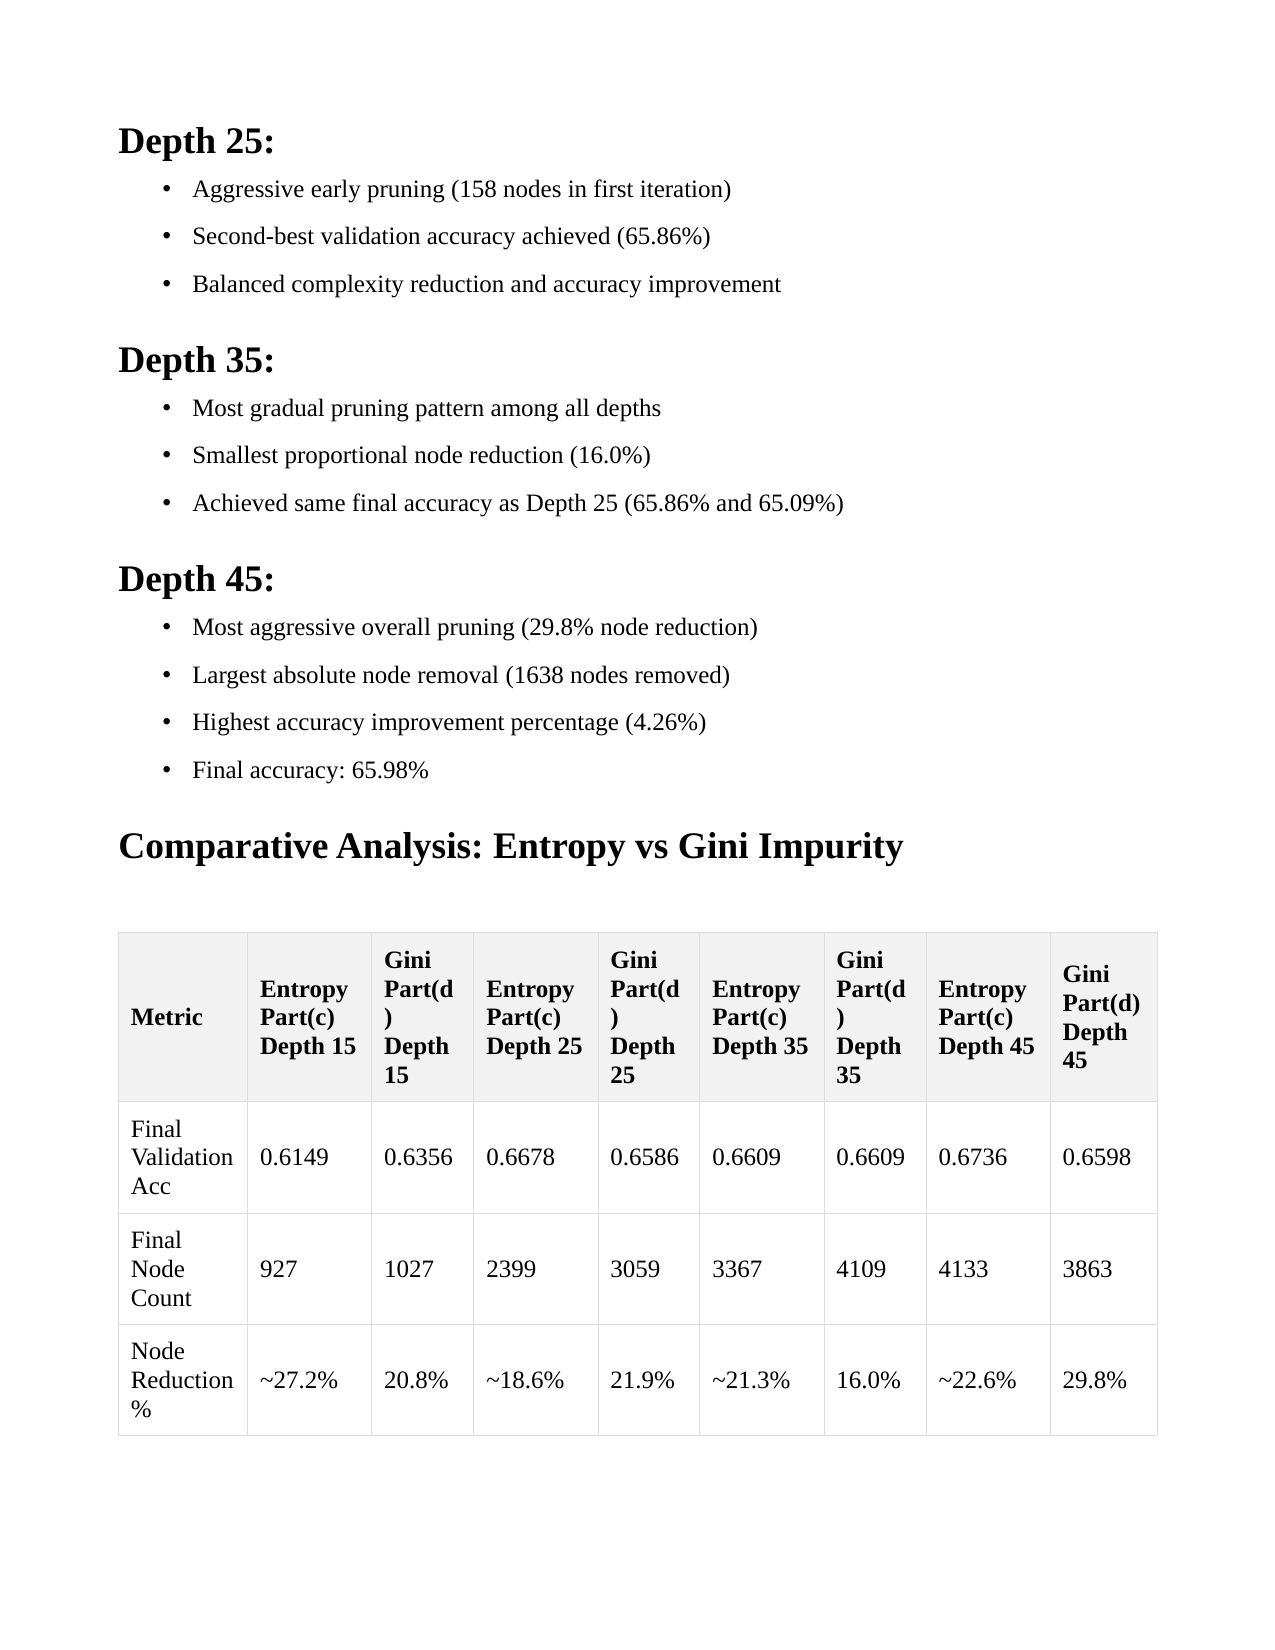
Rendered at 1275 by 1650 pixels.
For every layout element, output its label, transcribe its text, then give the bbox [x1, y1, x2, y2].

table_cell ~21.3% [700, 1325, 824, 1435]
table_header Entropy Part(c) Depth 15 [248, 933, 371, 1101]
list Largest absolute node removal (1638 nodes removed) [162, 660, 1157, 689]
table_header Entropy Part(c) Depth 45 [927, 933, 1050, 1101]
subtitle Depth 25: [118, 118, 1157, 161]
table_cell Final Node Count [119, 1214, 247, 1324]
table_cell 29.8% [1051, 1325, 1157, 1435]
list Most aggressive overall pruning (29.8% node reduction) [162, 612, 1157, 641]
table_cell 0.6609 [825, 1102, 926, 1212]
list Final accuracy: 65.98% [162, 755, 1157, 784]
table_cell 2399 [474, 1214, 598, 1324]
table_cell 0.6609 [700, 1102, 824, 1212]
table_cell 0.6678 [474, 1102, 598, 1212]
list Smallest proportional node reduction (16.0%) [162, 441, 1157, 469]
table_cell 927 [248, 1214, 371, 1324]
table_cell Node Reduction % [119, 1325, 247, 1435]
table_cell 3863 [1051, 1214, 1157, 1324]
table_cell 21.9% [599, 1325, 699, 1435]
table_cell 4133 [927, 1214, 1050, 1324]
table_cell 0.6736 [927, 1102, 1050, 1212]
subtitle Depth 45: [118, 557, 1157, 600]
table_header Gini Part(d) Depth 15 [372, 933, 473, 1101]
list Achieved same final accuracy as Depth 25 (65.86% and 65.09%) [162, 488, 1157, 517]
table_cell ~18.6% [474, 1325, 598, 1435]
table_cell 4109 [825, 1214, 926, 1324]
table_cell 1027 [372, 1214, 473, 1324]
table_cell ~27.2% [248, 1325, 371, 1435]
subtitle Depth 35: [118, 337, 1157, 381]
list Highest accuracy improvement percentage (4.26%) [162, 707, 1157, 736]
table_cell 16.0% [825, 1325, 926, 1435]
table_cell 20.8% [372, 1325, 473, 1435]
list Aggressive early pruning (158 nodes in first iteration) [162, 174, 1157, 202]
list Second-best validation accuracy achieved (65.86%) [162, 221, 1157, 250]
table_header Entropy Part(c) Depth 25 [474, 933, 598, 1101]
table_cell Final Validation Acc [119, 1102, 247, 1212]
table_header Gini Part(d) Depth 45 [1051, 933, 1157, 1101]
subtitle Comparative Analysis: Entropy vs Gini Impurity [118, 823, 1157, 867]
table_cell 0.6149 [248, 1102, 371, 1212]
table_cell 0.6598 [1051, 1102, 1157, 1212]
table_cell 3059 [599, 1214, 699, 1324]
table_header Metric [119, 933, 247, 1101]
table_cell 3367 [700, 1214, 824, 1324]
table_header Gini Part(d) Depth 25 [599, 933, 699, 1101]
table_cell 0.6586 [599, 1102, 699, 1212]
table_header Gini Part(d) Depth 35 [825, 933, 926, 1101]
table_header Entropy Part(c) Depth 35 [700, 933, 824, 1101]
list Balanced complexity reduction and accuracy improvement [162, 269, 1157, 298]
table_cell ~22.6% [927, 1325, 1050, 1435]
table_cell 0.6356 [372, 1102, 473, 1212]
list Most gradual pruning pattern among all depths [162, 393, 1157, 422]
